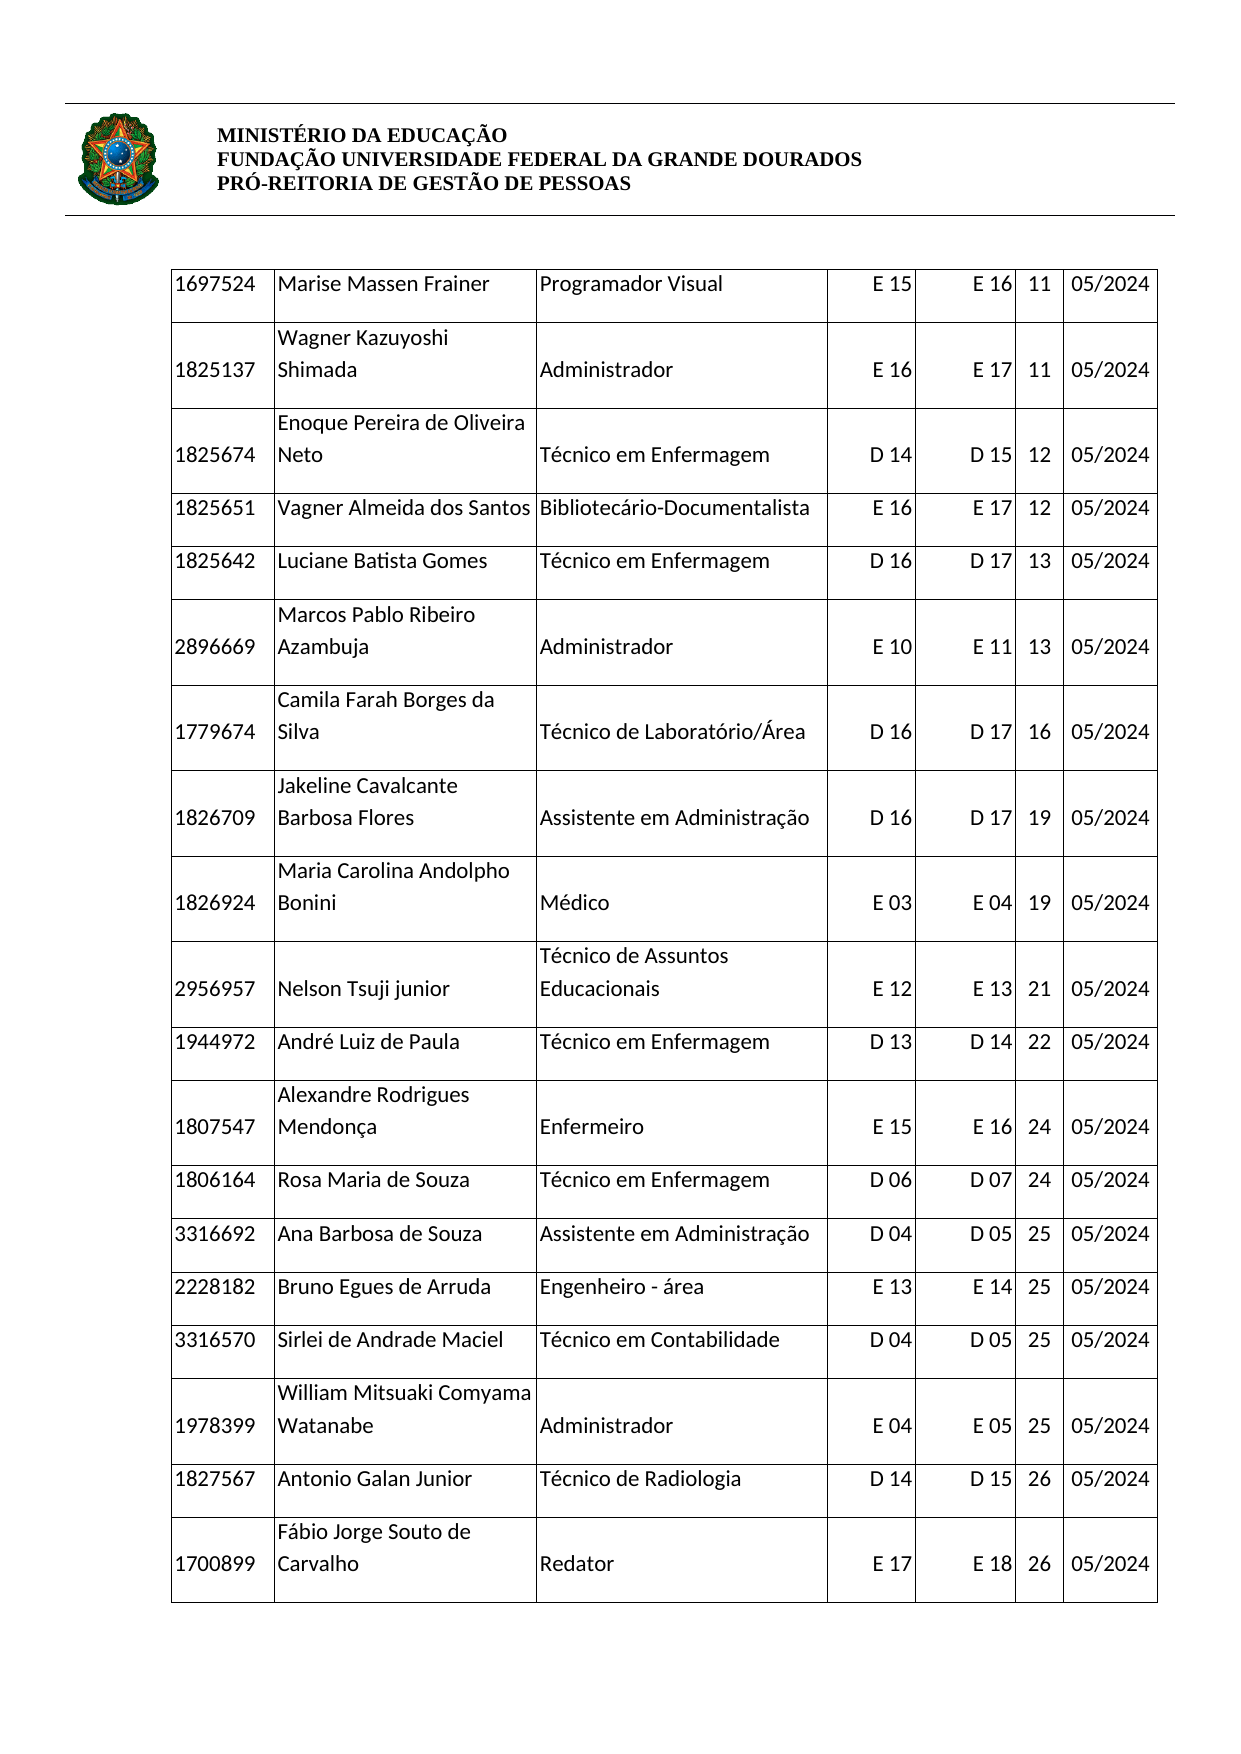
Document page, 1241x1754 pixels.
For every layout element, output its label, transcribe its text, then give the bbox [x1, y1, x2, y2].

table_cell 05/2024 [1064, 1081, 1157, 1165]
table_cell 2228182 [172, 1273, 274, 1325]
table_cell Sirlei de Andrade Maciel [275, 1326, 536, 1378]
table_cell 24 [1016, 1166, 1063, 1218]
table_cell E 05 [916, 1379, 1015, 1463]
table_cell 1826709 [172, 771, 274, 856]
table_cell 1978399 [172, 1379, 274, 1463]
table_cell Antonio Galan Junior [275, 1465, 536, 1517]
table_cell 1825642 [172, 547, 274, 599]
table_cell 3316570 [172, 1326, 274, 1378]
table_cell D 14 [916, 1028, 1015, 1080]
table_cell 05/2024 [1064, 1518, 1157, 1602]
table_cell Técnico de Radiologia [537, 1465, 827, 1517]
table_cell Administrador [537, 1379, 827, 1463]
table_cell D 05 [916, 1219, 1015, 1272]
table_cell Técnico em Enfermagem [537, 409, 827, 493]
table_cell 25 [1016, 1273, 1063, 1325]
table_cell Alexandre Rodrigues Mendonça [275, 1081, 536, 1165]
table_cell Maria Carolina Andolpho Bonini [275, 857, 536, 941]
table_cell 21 [1016, 942, 1063, 1026]
table_cell 05/2024 [1064, 323, 1157, 407]
table_cell 05/2024 [1064, 1326, 1157, 1378]
table_cell 05/2024 [1064, 1465, 1157, 1517]
table_cell 1807547 [172, 1081, 274, 1165]
table_cell 1825651 [172, 494, 274, 546]
table_cell D 15 [916, 409, 1015, 493]
table_cell Técnico em Enfermagem [537, 547, 827, 599]
table_cell Rosa Maria de Souza [275, 1166, 536, 1218]
table_cell 05/2024 [1064, 1219, 1157, 1272]
table_cell D 04 [828, 1326, 915, 1378]
table_cell Assistente em Administração [537, 1219, 827, 1272]
table_cell D 16 [828, 771, 915, 856]
table_cell 19 [1016, 857, 1063, 941]
table_cell 05/2024 [1064, 547, 1157, 599]
table_cell 05/2024 [1064, 1028, 1157, 1080]
table_cell Vagner Almeida dos Santos [275, 494, 536, 546]
table_cell 05/2024 [1064, 1166, 1157, 1218]
table_cell E 15 [828, 1081, 915, 1165]
table_cell Fábio Jorge Souto de Carvalho [275, 1518, 536, 1602]
table_cell E 17 [916, 494, 1015, 546]
table_cell 25 [1016, 1379, 1063, 1463]
table_cell 1827567 [172, 1465, 274, 1517]
table_cell William Mitsuaki Comyama Watanabe [275, 1379, 536, 1463]
table_cell 1697524 [172, 270, 274, 322]
table_cell E 18 [916, 1518, 1015, 1602]
table_cell 2896669 [172, 600, 274, 685]
table_cell E 16 [828, 323, 915, 407]
table_cell 1944972 [172, 1028, 274, 1080]
table_cell 05/2024 [1064, 771, 1157, 856]
table_cell Administrador [537, 323, 827, 407]
table_cell E 13 [828, 1273, 915, 1325]
table_cell 13 [1016, 547, 1063, 599]
table_cell E 13 [916, 942, 1015, 1026]
table_cell 12 [1016, 409, 1063, 493]
table_cell 05/2024 [1064, 1379, 1157, 1463]
table_cell Enfermeiro [537, 1081, 827, 1165]
table_cell 05/2024 [1064, 686, 1157, 770]
table_cell Técnico em Contabilidade [537, 1326, 827, 1378]
table_cell D 17 [916, 547, 1015, 599]
table_cell 12 [1016, 494, 1063, 546]
table_cell 26 [1016, 1465, 1063, 1517]
table_cell 1825137 [172, 323, 274, 407]
table_cell D 14 [828, 409, 915, 493]
table_cell D 06 [828, 1166, 915, 1218]
table_cell 05/2024 [1064, 857, 1157, 941]
table_cell 25 [1016, 1326, 1063, 1378]
table_cell E 16 [916, 1081, 1015, 1165]
table_cell E 14 [916, 1273, 1015, 1325]
table_cell D 17 [916, 686, 1015, 770]
table_cell D 15 [916, 1465, 1015, 1517]
table_cell Wagner Kazuyoshi Shimada [275, 323, 536, 407]
table_cell 11 [1016, 323, 1063, 407]
table_cell Técnico em Enfermagem [537, 1166, 827, 1218]
table_cell Marise Massen Frainer [275, 270, 536, 322]
table_cell 26 [1016, 1518, 1063, 1602]
table_cell 22 [1016, 1028, 1063, 1080]
table_cell Ana Barbosa de Souza [275, 1219, 536, 1272]
table_cell D 05 [916, 1326, 1015, 1378]
table_cell Luciane Batista Gomes [275, 547, 536, 599]
table_cell 3316692 [172, 1219, 274, 1272]
table_cell André Luiz de Paula [275, 1028, 536, 1080]
table_cell Bibliotecário-Documentalista [537, 494, 827, 546]
table_cell D 16 [828, 686, 915, 770]
table_cell Médico [537, 857, 827, 941]
table_cell Técnico em Enfermagem [537, 1028, 827, 1080]
table_cell E 04 [916, 857, 1015, 941]
table_cell E 17 [828, 1518, 915, 1602]
table_cell E 17 [916, 323, 1015, 407]
table_cell 05/2024 [1064, 270, 1157, 322]
table_cell 05/2024 [1064, 494, 1157, 546]
table_cell 1825674 [172, 409, 274, 493]
table_cell 19 [1016, 771, 1063, 856]
table_cell 1826924 [172, 857, 274, 941]
table_cell 1779674 [172, 686, 274, 770]
table_cell 25 [1016, 1219, 1063, 1272]
picture [76, 112, 160, 207]
table_cell Nelson Tsuji junior [275, 942, 536, 1026]
table_cell E 11 [916, 600, 1015, 685]
table_cell E 03 [828, 857, 915, 941]
table_cell Jakeline Cavalcante Barbosa Flores [275, 771, 536, 856]
table_cell 24 [1016, 1081, 1063, 1165]
table_cell 13 [1016, 600, 1063, 685]
table_cell Bruno Egues de Arruda [275, 1273, 536, 1325]
table_cell E 04 [828, 1379, 915, 1463]
table_cell 16 [1016, 686, 1063, 770]
table_cell 1806164 [172, 1166, 274, 1218]
table_cell D 07 [916, 1166, 1015, 1218]
table_cell E 16 [916, 270, 1015, 322]
table_cell Enoque Pereira de Oliveira Neto [275, 409, 536, 493]
table_cell E 15 [828, 270, 915, 322]
table_cell Administrador [537, 600, 827, 685]
table_cell 2956957 [172, 942, 274, 1026]
table_cell 05/2024 [1064, 942, 1157, 1026]
table_cell D 14 [828, 1465, 915, 1517]
table_cell D 04 [828, 1219, 915, 1272]
table_cell D 13 [828, 1028, 915, 1080]
table_cell 05/2024 [1064, 1273, 1157, 1325]
table_cell E 10 [828, 600, 915, 685]
table_cell Técnico de Assuntos Educacionais [537, 942, 827, 1026]
table_cell D 17 [916, 771, 1015, 856]
table_cell 05/2024 [1064, 409, 1157, 493]
table_cell Assistente em Administração [537, 771, 827, 856]
table_cell Marcos Pablo Ribeiro Azambuja [275, 600, 536, 685]
table_cell E 16 [828, 494, 915, 546]
table_cell Engenheiro - área [537, 1273, 827, 1325]
table_cell Redator [537, 1518, 827, 1602]
table_cell 11 [1016, 270, 1063, 322]
table_cell 05/2024 [1064, 600, 1157, 685]
table_cell D 16 [828, 547, 915, 599]
table_cell E 12 [828, 942, 915, 1026]
table_cell Camila Farah Borges da Silva [275, 686, 536, 770]
table_cell 1700899 [172, 1518, 274, 1602]
table_cell Programador Visual [537, 270, 827, 322]
table_cell Técnico de Laboratório/Área [537, 686, 827, 770]
